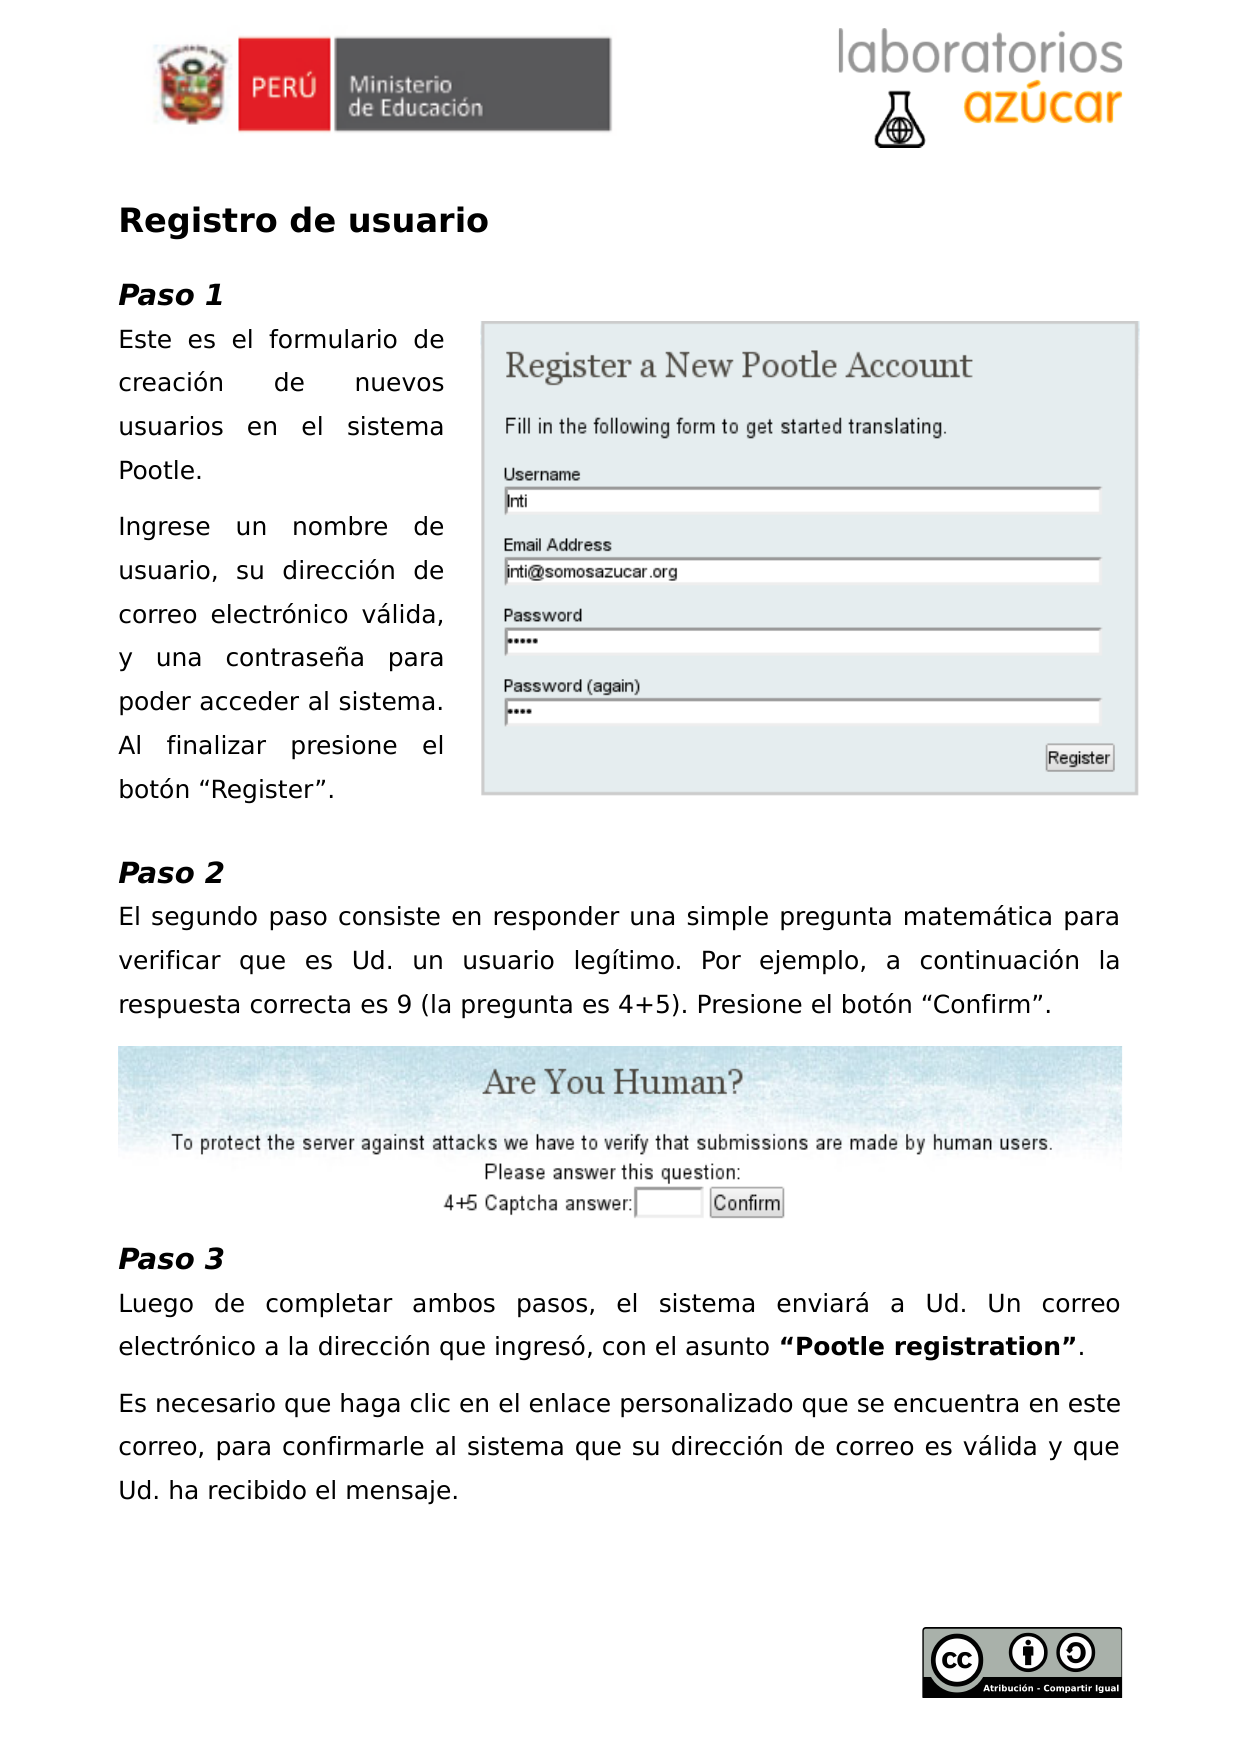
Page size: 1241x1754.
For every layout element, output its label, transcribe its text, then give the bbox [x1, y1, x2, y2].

text El segundo paso consiste en responder una simple pregunta matemática para verificar que es Ud. un usuario legítimo. Por ejemplo, a continuación la respuesta correcta es 9 (la pregunta es 4+5). Presione el botón “Confirm”. [118, 902, 1122, 1019]
picture [480, 321, 1140, 797]
text Ingrese un nombre de usuario, su dirección de correo electrónico válida, y una contraseña para poder acceder al sistema. Al finalizar presione el botón “Register”. [118, 512, 1122, 804]
text Es necesario que haga clic en el enlace personalizado que se encuentra en este correo, para confirmarle al sistema que su dirección de correo es válida y que Ud. ha recibido el mensaje. [118, 1389, 1122, 1506]
picture [922, 1627, 1123, 1698]
picture [838, 28, 1123, 148]
text Luego de completar ambos pasos, el sistema enviará a Ud. Un correo electrónico a la dirección que ingresó, con el asunto “Pootle registration”. [118, 1289, 1122, 1362]
subtitle Registro de usuario [118, 202, 1122, 241]
picture [137, 22, 631, 148]
subtitle Paso 2 [118, 856, 1122, 890]
subtitle Paso 3 [118, 1243, 1122, 1276]
picture [118, 1046, 1123, 1243]
text Este es el formulario de creación de nuevos usuarios en el sistema Pootle. [118, 325, 480, 485]
subtitle Paso 1 [118, 278, 1122, 312]
